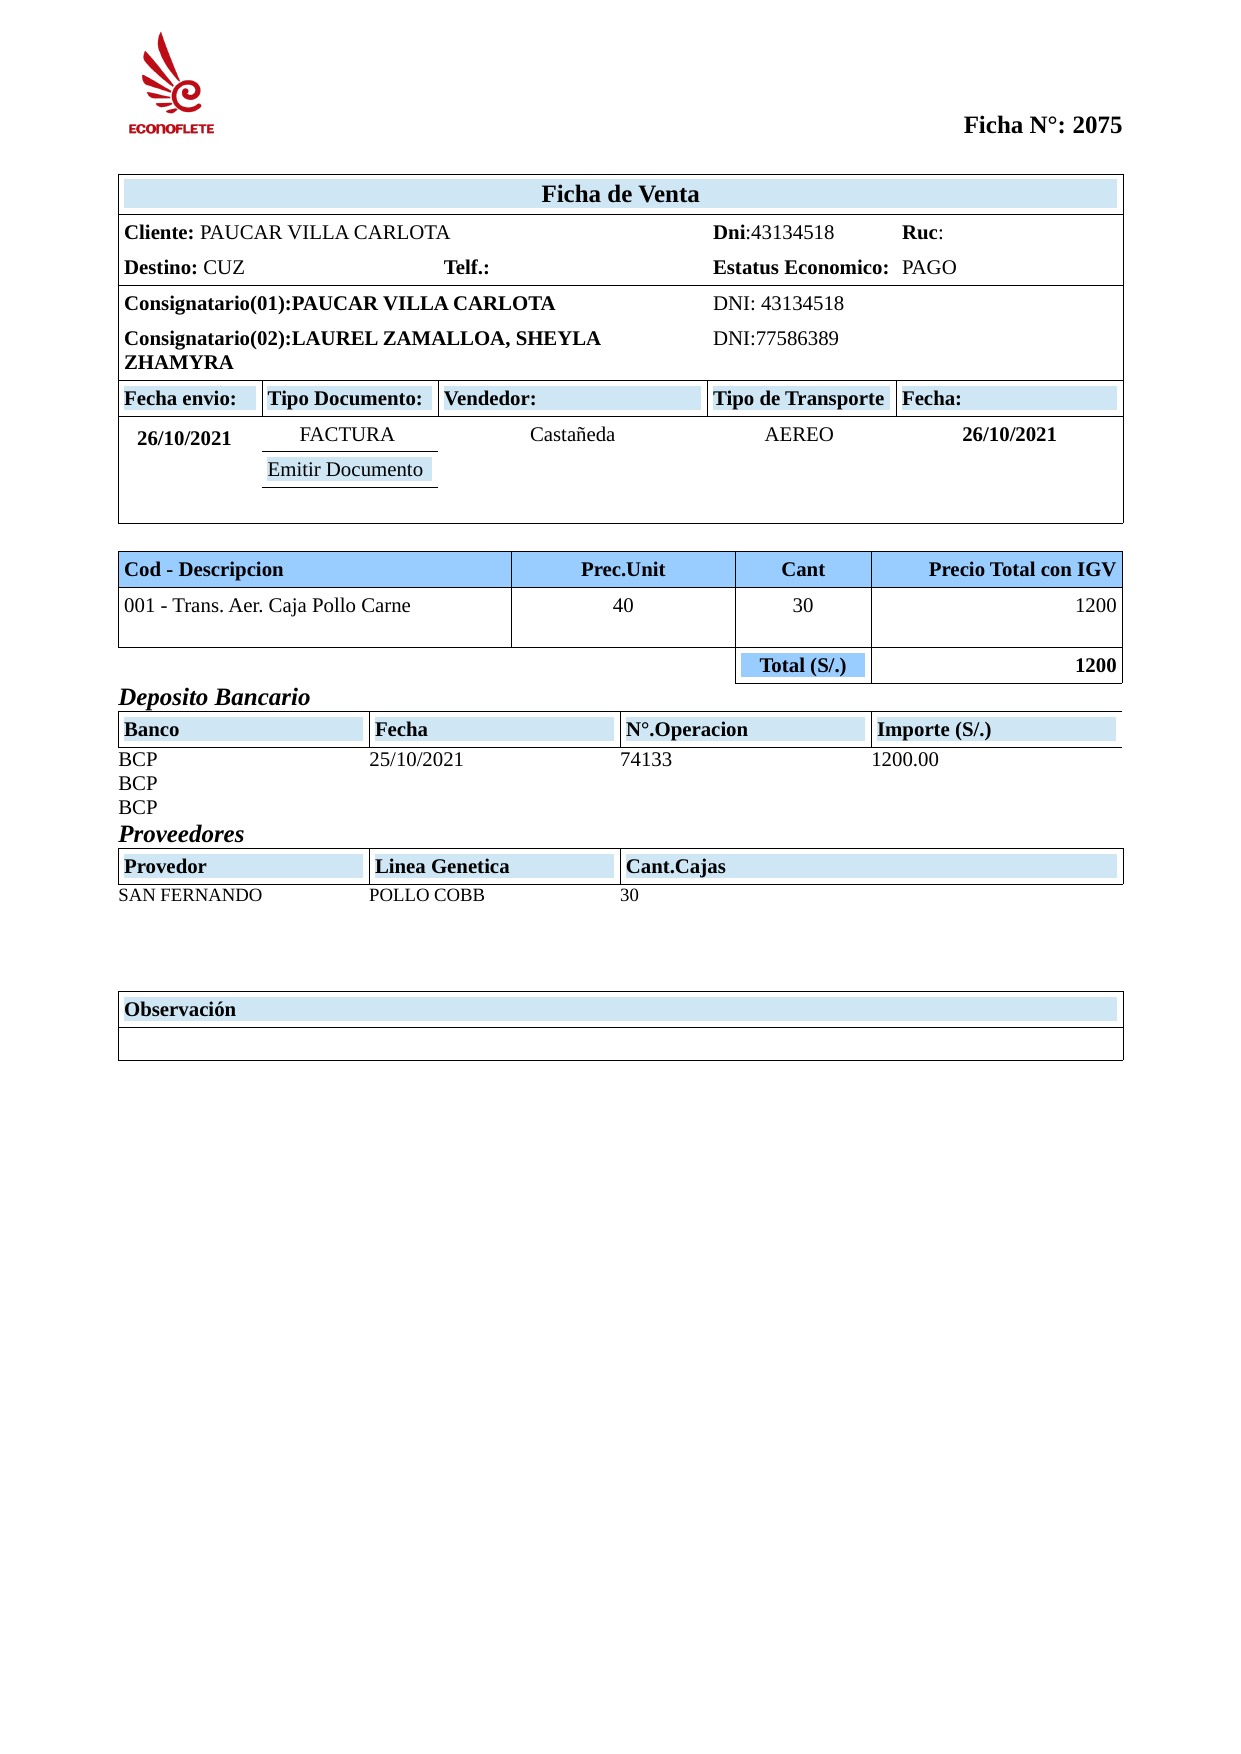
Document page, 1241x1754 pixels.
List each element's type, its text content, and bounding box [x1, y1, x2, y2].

table_cell PAGO [896, 249, 1123, 285]
table_header Precio Total con IGV [872, 552, 1122, 587]
table_cell BCP [118, 771, 369, 795]
table_cell 30 [620, 885, 1123, 905]
table_cell Telf.: [438, 249, 707, 285]
table_cell 25/10/2021 [369, 748, 620, 771]
table_cell BCP [118, 795, 369, 819]
table_cell [871, 795, 1122, 819]
table_header Prec.Unit [512, 552, 735, 587]
table_header Provedor [119, 849, 369, 883]
table_cell Destino: CUZ [119, 249, 438, 285]
table_cell AEREO [707, 417, 896, 523]
table_cell [620, 948, 1123, 970]
table_header Cant.Cajas [621, 849, 1123, 883]
table_cell [620, 905, 1123, 927]
picture [118, 31, 225, 134]
table_cell Total (S/.) [736, 648, 871, 682]
table_cell 1200 [872, 588, 1122, 647]
table_cell BCP [118, 748, 369, 771]
table_cell 40 [512, 588, 735, 647]
table_cell DNI: 43134518 [707, 286, 1123, 321]
table_cell 1200 [872, 648, 1122, 682]
table_cell [369, 771, 620, 795]
table_cell [871, 771, 1122, 795]
text Deposito Bancario [118, 682, 1122, 711]
table_cell Cliente: PAUCAR VILLA CARLOTA [119, 215, 707, 249]
table_cell [369, 795, 620, 819]
table_cell [369, 927, 620, 948]
table_cell [369, 948, 620, 970]
table_cell [119, 1028, 1123, 1060]
table_cell Ruc: [896, 215, 1123, 249]
table_cell 30 [736, 588, 871, 647]
table_cell 26/10/2021 [896, 417, 1123, 523]
table_cell Emitir Documento [262, 452, 438, 487]
table_cell Dni:43134518 [707, 215, 896, 249]
table_cell Estatus Economico: [707, 249, 896, 285]
table_cell 1200.00 [871, 748, 1122, 771]
table_cell [118, 648, 511, 682]
table_cell [369, 905, 620, 927]
table_cell [620, 771, 871, 795]
table_cell [620, 970, 1123, 991]
table_cell 26/10/2021 [119, 417, 262, 523]
table_cell 001 - Trans. Aer. Caja Pollo Carne [119, 588, 511, 647]
table_cell [369, 970, 620, 991]
table_cell [620, 795, 871, 819]
table_cell [118, 970, 369, 991]
table_header Importe (S/.) [872, 712, 1122, 747]
table_cell [118, 905, 369, 927]
table_cell Fecha: [897, 381, 1123, 416]
table_header N°.Operacion [621, 712, 871, 747]
table_cell FACTURA [262, 417, 438, 451]
text Proveedores [118, 819, 1122, 848]
table_header Banco [119, 712, 369, 747]
table_cell [511, 648, 735, 682]
table_header Cant [736, 552, 871, 587]
table_cell 74133 [620, 748, 871, 771]
table_cell [262, 488, 438, 523]
table_cell Consignatario(01):PAUCAR VILLA CARLOTA [119, 286, 707, 321]
table_cell POLLO COBB [369, 885, 620, 905]
table_cell [118, 948, 369, 970]
table_header Fecha [370, 712, 620, 747]
table_cell Vendedor: [439, 381, 707, 416]
table_cell Fecha envio: [119, 381, 262, 416]
table_cell SAN FERNANDO [118, 885, 369, 905]
table_header Cod - Descripcion [119, 552, 511, 587]
table_cell Tipo Documento: [263, 381, 438, 416]
table_cell [620, 927, 1123, 948]
table_header Observación [119, 992, 1123, 1027]
table_cell Consignatario(02):LAUREL ZAMALLOA, SHEYLA ZHAMYRA [119, 321, 707, 380]
table_header Linea Genetica [370, 849, 620, 883]
table_cell Castañeda [438, 417, 707, 523]
table_cell [118, 927, 369, 948]
table_cell Tipo de Transporte [708, 381, 896, 416]
table_cell DNI:77586389 [707, 321, 1123, 380]
table_header Ficha de Venta [119, 175, 1123, 214]
